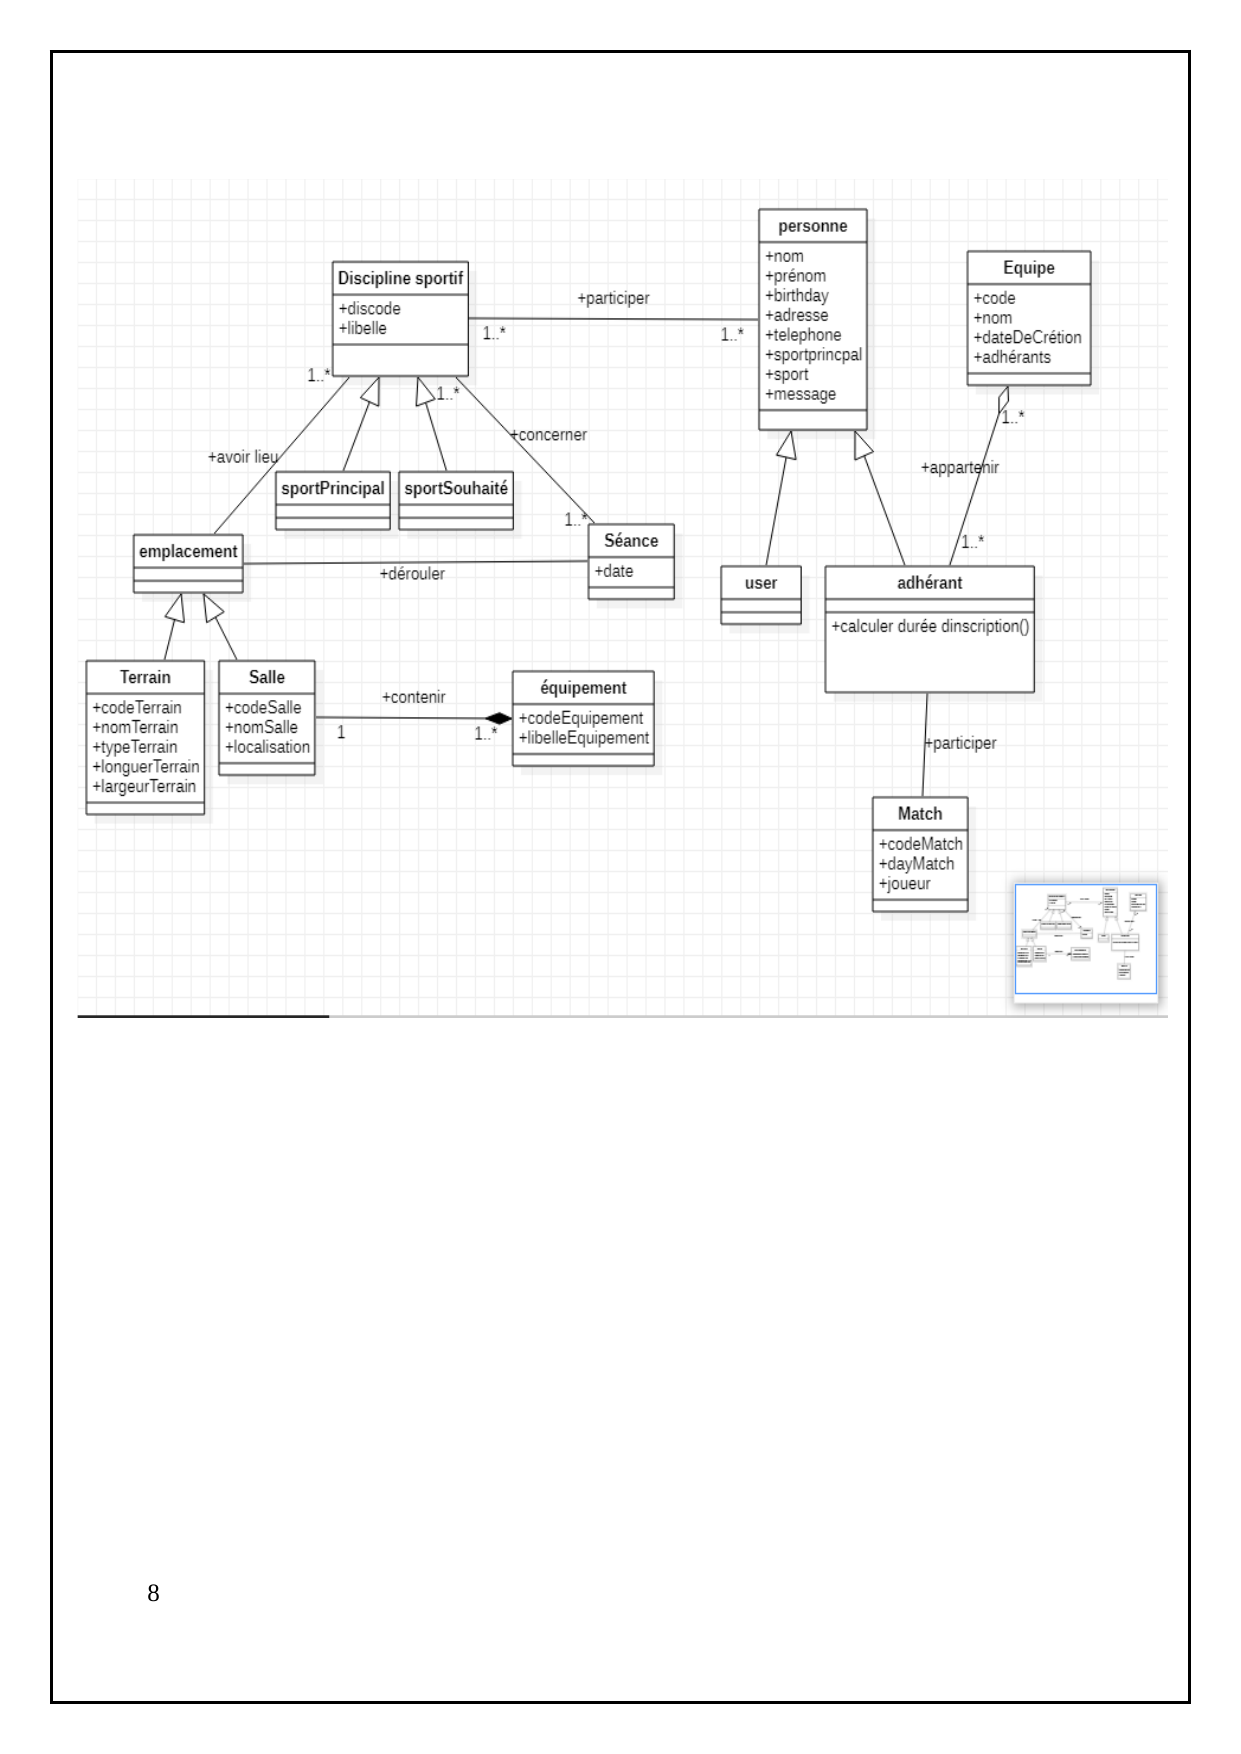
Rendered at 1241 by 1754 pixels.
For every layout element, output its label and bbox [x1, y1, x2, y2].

picture [77, 179, 1168, 1018]
